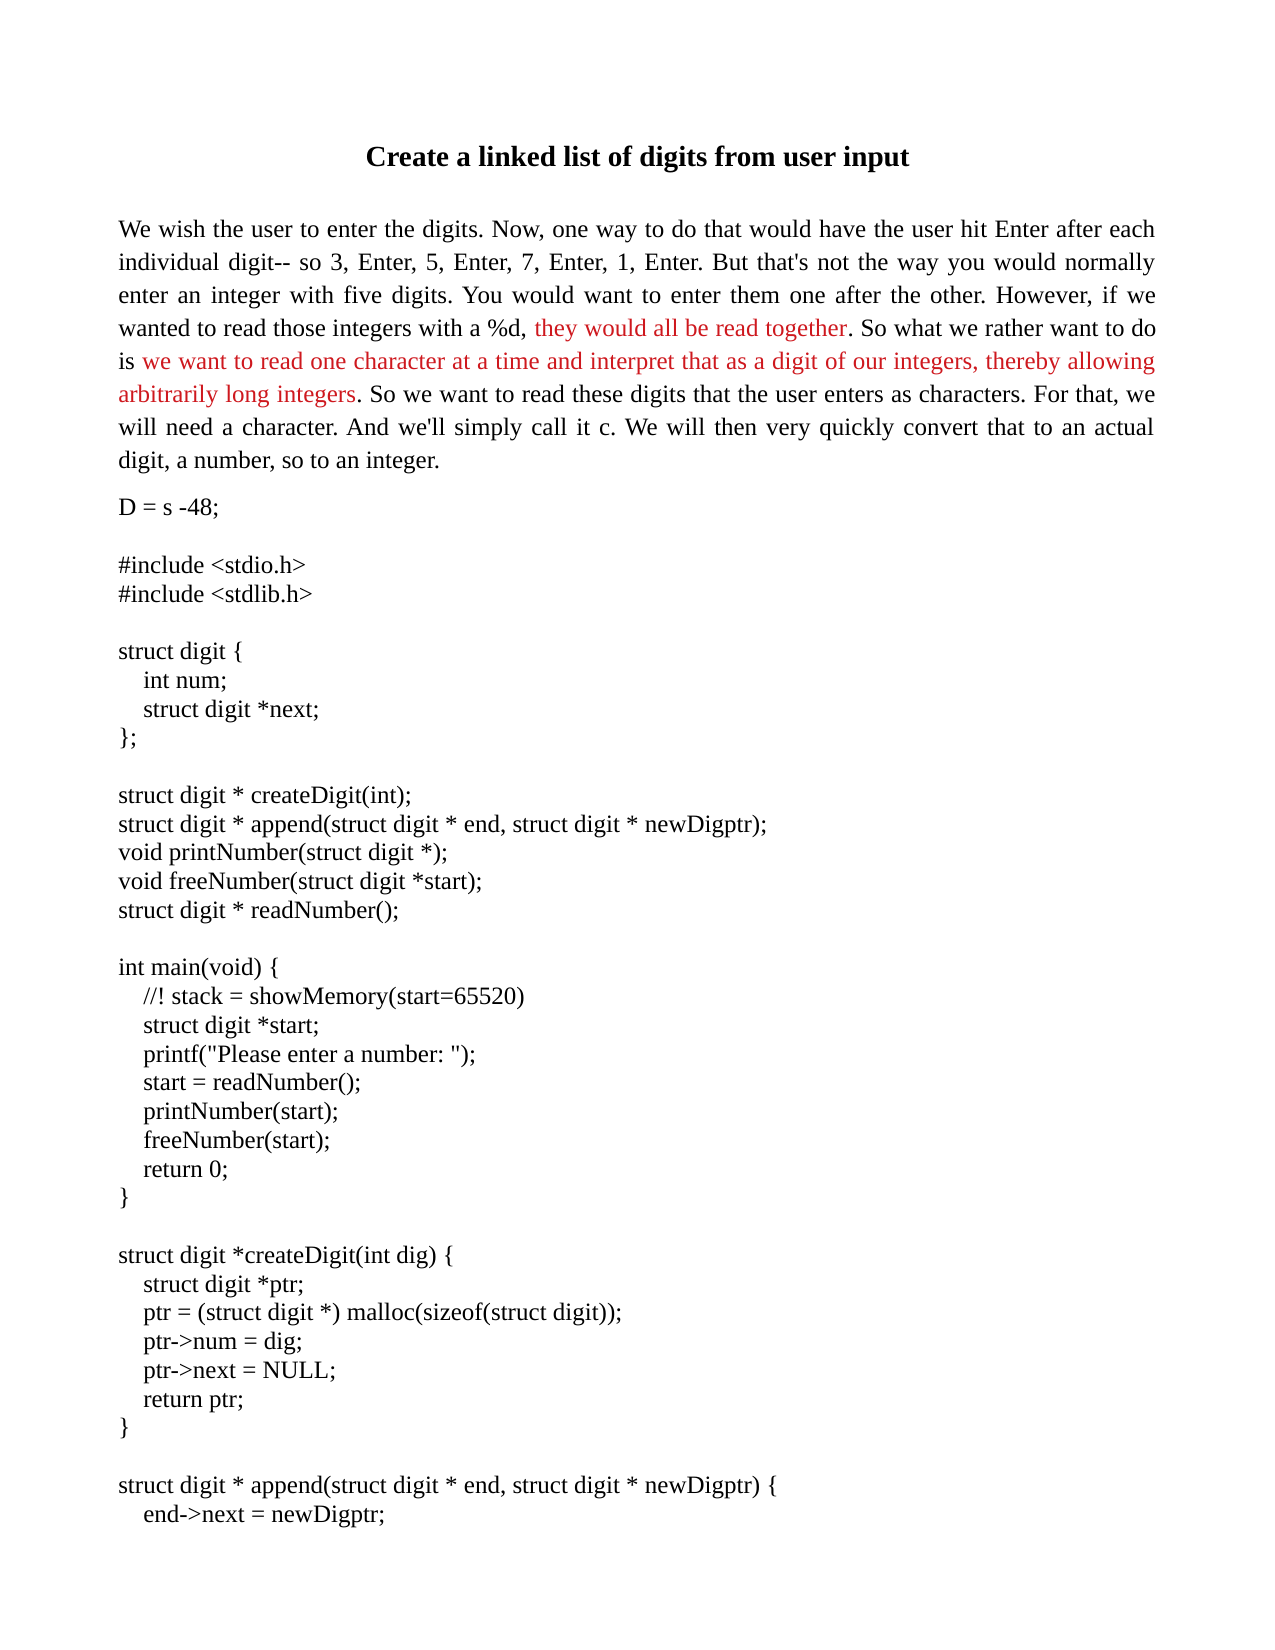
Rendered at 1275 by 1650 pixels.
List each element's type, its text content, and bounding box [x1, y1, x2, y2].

subtitle Create a linked list of digits from user input [118, 139, 1157, 172]
text ptr = (struct digit *) malloc(sizeof(struct digit)); [118, 1297, 1157, 1326]
text int main(void) { [118, 952, 1157, 981]
text void printNumber(struct digit *); [118, 837, 1157, 866]
text struct digit *start; [118, 1010, 1157, 1039]
text start = readNumber(); [118, 1067, 1157, 1096]
text D = s -48; [118, 492, 1157, 521]
text struct digit * append(struct digit * end, struct digit * newDigptr); [118, 809, 1157, 837]
text } [118, 1182, 1157, 1211]
text printNumber(start); [118, 1096, 1157, 1125]
text end->next = newDigptr; [118, 1499, 1157, 1527]
text ptr->next = NULL; [118, 1355, 1157, 1384]
text return ptr; [118, 1384, 1157, 1412]
text struct digit * readNumber(); [118, 895, 1157, 924]
text struct digit * createDigit(int); [118, 780, 1157, 809]
text struct digit { [118, 636, 1157, 665]
text struct digit *ptr; [118, 1269, 1157, 1297]
text } [118, 1412, 1157, 1441]
text struct digit * append(struct digit * end, struct digit * newDigptr) { [118, 1470, 1157, 1499]
text #include <stdlib.h> [118, 579, 1157, 607]
text void freeNumber(struct digit *start); [118, 866, 1157, 895]
text int num; [118, 665, 1157, 694]
text return 0; [118, 1154, 1157, 1182]
text }; [118, 722, 1157, 751]
text freeNumber(start); [118, 1125, 1157, 1154]
text struct digit *next; [118, 694, 1157, 722]
text //! stack = showMemory(start=65520) [118, 981, 1157, 1010]
text We wish the user to enter the digits. Now, one way to do that would have the user hit Enter after each individual digit-- so 3, Enter, 5, Enter, 7, Enter, 1, Enter. But that's not the way you would normally enter an integer with five digits. You would want to enter them one after the other. However, if we wanted to read those integers with a %d, they would all be read together. So what we rather want to do is we want to read one character at a time and interpret that as a digit of our integers, thereby allowing arbitrarily long integers. So we want to read these digits that the user enters as characters. For that, we will need a character. And we'll simply call it c. We will then very quickly convert that to an actual digit, a number, so to an integer. [118, 214, 1157, 474]
text printf("Please enter a number: "); [118, 1039, 1157, 1067]
text ptr->num = dig; [118, 1326, 1157, 1355]
text #include <stdio.h> [118, 550, 1157, 579]
text struct digit *createDigit(int dig) { [118, 1240, 1157, 1269]
